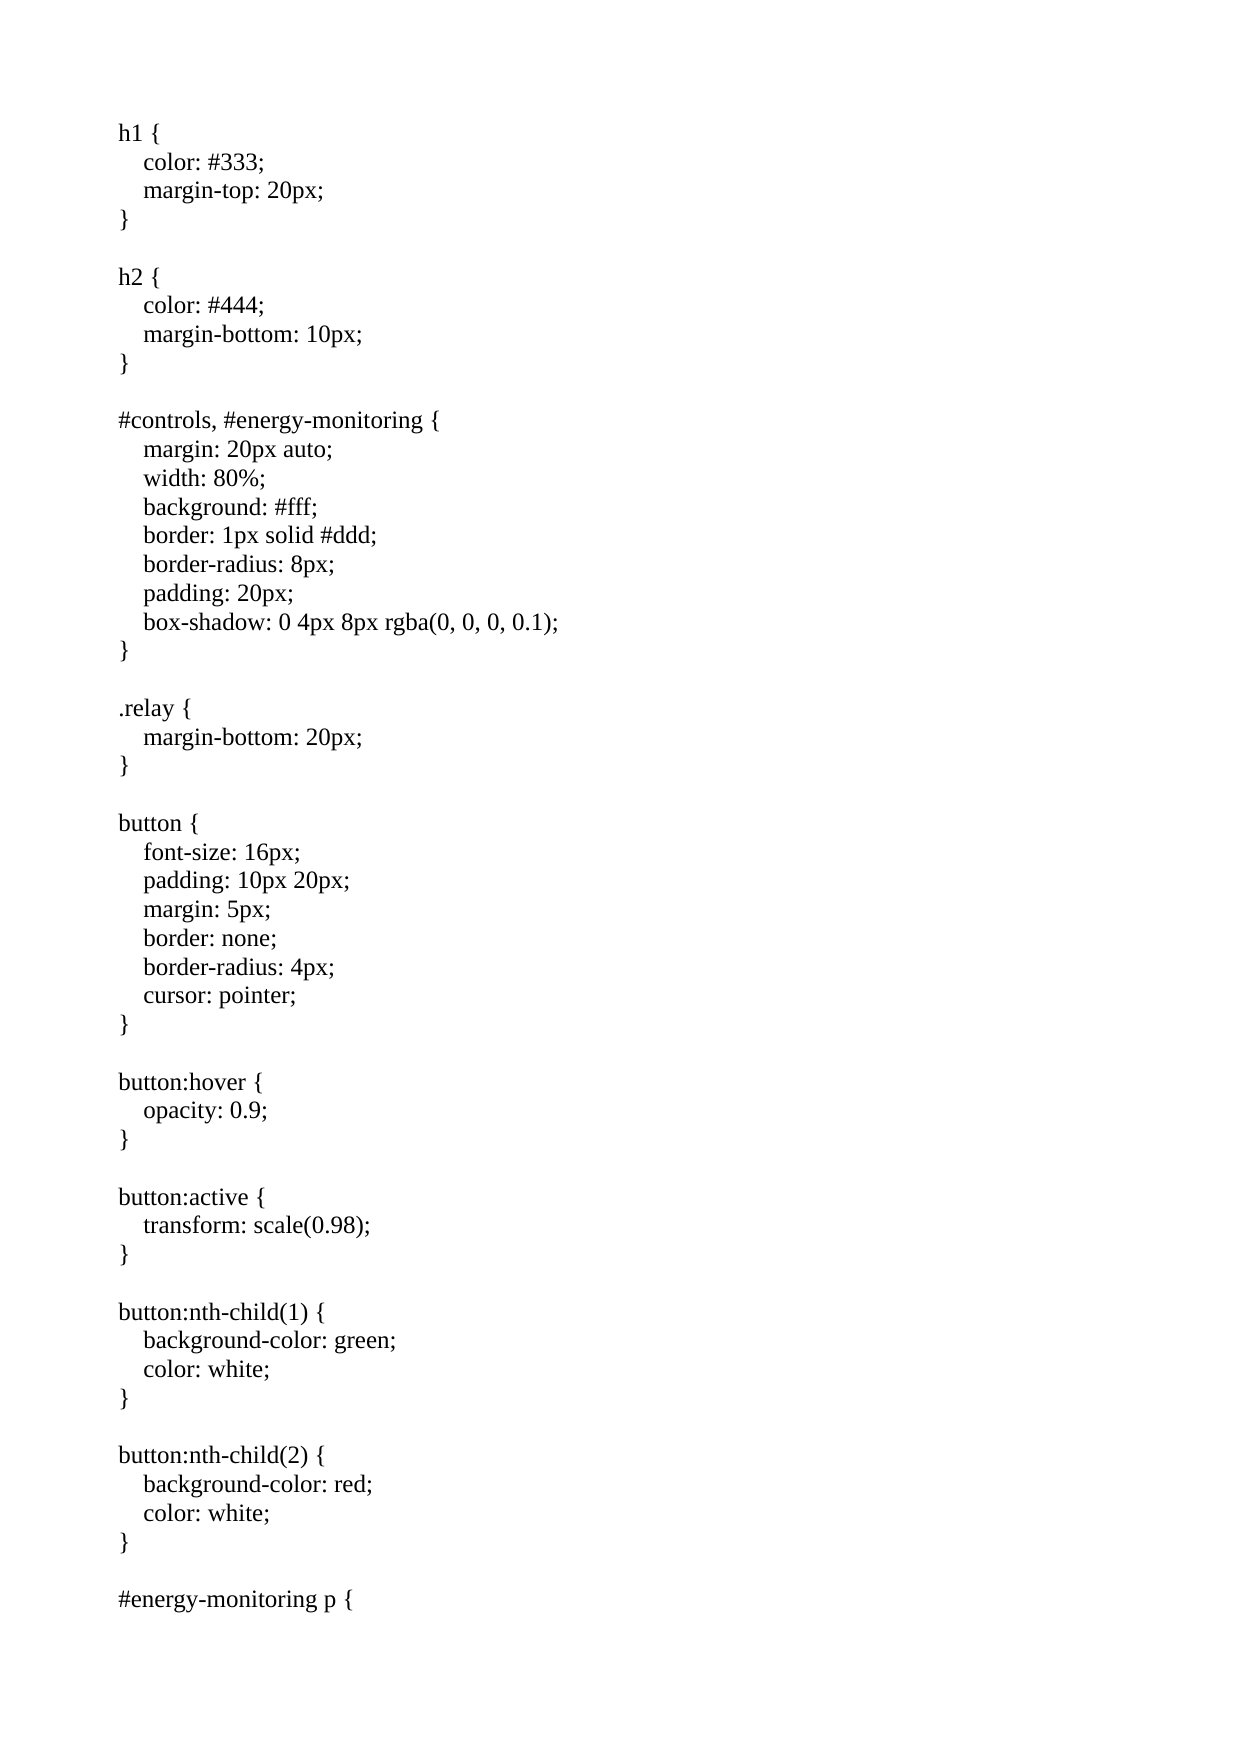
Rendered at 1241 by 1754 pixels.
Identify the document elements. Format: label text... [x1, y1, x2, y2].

text #energy-monitoring p { [118, 1584, 1122, 1613]
text border-radius: 4px; [118, 952, 1122, 981]
text cursor: pointer; [118, 981, 1122, 1009]
text #controls, #energy-monitoring { [118, 406, 1122, 434]
text border: none; [118, 923, 1122, 952]
text transform: scale(0.98); [118, 1211, 1122, 1239]
text background-color: green; [118, 1326, 1122, 1354]
text } [118, 1124, 1122, 1153]
text margin-top: 20px; [118, 176, 1122, 204]
text button:nth-child(2) { [118, 1441, 1122, 1469]
text button { [118, 808, 1122, 837]
text h1 { [118, 118, 1122, 147]
text } [118, 636, 1122, 664]
text margin: 20px auto; [118, 434, 1122, 463]
text } [118, 204, 1122, 233]
text border: 1px solid #ddd; [118, 521, 1122, 549]
text opacity: 0.9; [118, 1096, 1122, 1124]
text font-size: 16px; [118, 837, 1122, 866]
text padding: 10px 20px; [118, 866, 1122, 894]
text button:nth-child(1) { [118, 1297, 1122, 1326]
text color: #333; [118, 147, 1122, 176]
text button:hover { [118, 1067, 1122, 1096]
text } [118, 1239, 1122, 1268]
text button:active { [118, 1182, 1122, 1211]
text .relay { [118, 693, 1122, 722]
text h2 { [118, 262, 1122, 291]
text } [118, 1009, 1122, 1038]
text width: 80%; [118, 463, 1122, 492]
text border-radius: 8px; [118, 549, 1122, 578]
text background: #fff; [118, 492, 1122, 521]
text } [118, 751, 1122, 779]
text } [118, 1383, 1122, 1412]
text margin-bottom: 20px; [118, 722, 1122, 751]
text color: white; [118, 1498, 1122, 1527]
text color: white; [118, 1354, 1122, 1383]
text padding: 20px; [118, 578, 1122, 607]
text margin: 5px; [118, 894, 1122, 923]
text } [118, 348, 1122, 377]
text } [118, 1527, 1122, 1556]
text box-shadow: 0 4px 8px rgba(0, 0, 0, 0.1); [118, 607, 1122, 636]
text color: #444; [118, 291, 1122, 319]
text margin-bottom: 10px; [118, 319, 1122, 348]
text background-color: red; [118, 1469, 1122, 1498]
